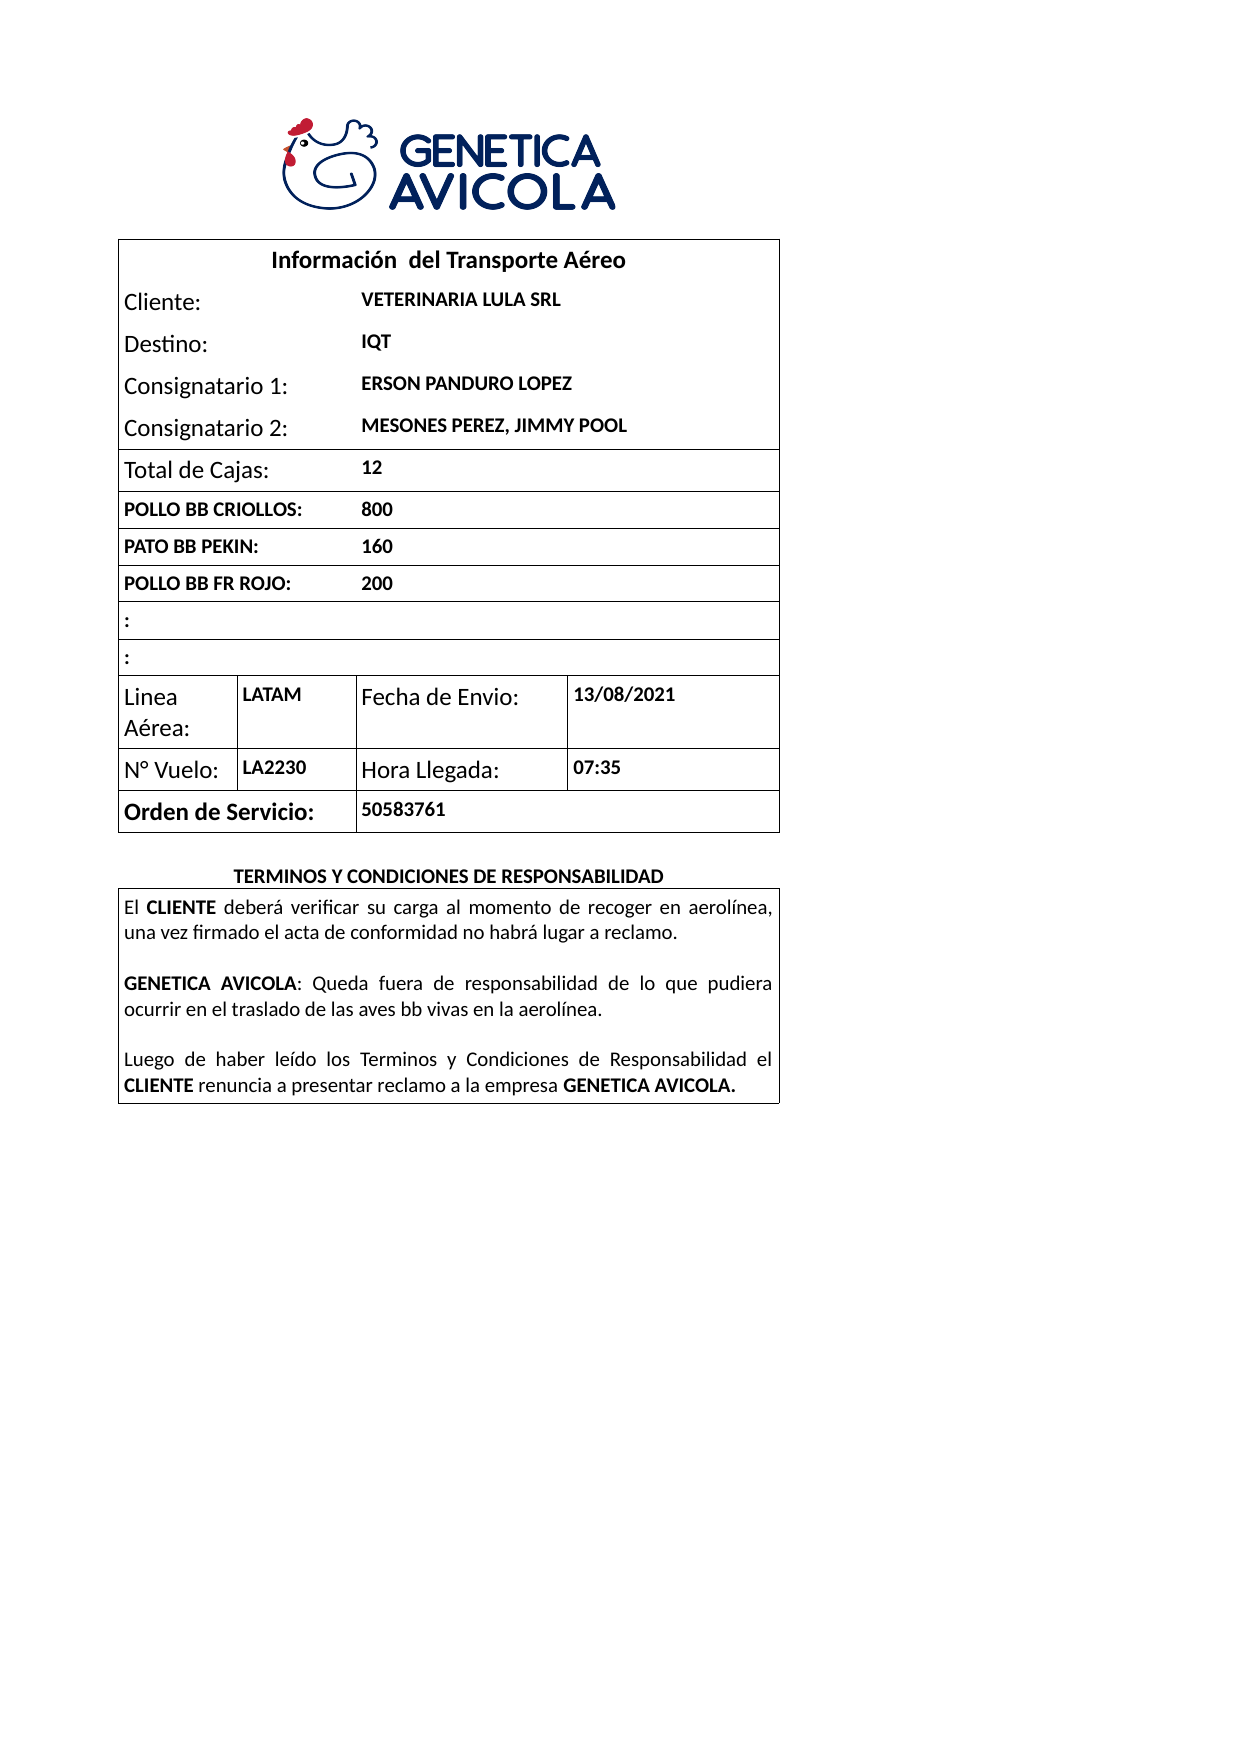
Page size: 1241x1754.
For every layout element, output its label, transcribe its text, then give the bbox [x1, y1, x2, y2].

table_cell 160 [356, 529, 779, 564]
table_cell POLLO BB FR ROJO: [119, 566, 356, 601]
table_cell PATO BB PEKIN: [119, 529, 356, 564]
table_cell MESONES PEREZ, JIMMY POOL [356, 406, 779, 448]
table_cell POLLO BB CRIOLLOS: [119, 492, 356, 527]
table_cell : [119, 602, 356, 638]
table_cell Destino: [119, 323, 356, 364]
table_cell 07:35 [568, 749, 779, 790]
table_cell LA2230 [238, 749, 356, 790]
table_cell [356, 640, 779, 675]
table_cell Linea Aérea: [119, 676, 237, 748]
table_cell ERSON PANDURO LOPEZ [356, 365, 779, 406]
table_cell LATAM [238, 676, 356, 748]
table_cell VETERINARIA LULA SRL [356, 281, 779, 322]
table_cell IQT [356, 323, 779, 364]
table_cell Orden de Servicio: [119, 791, 356, 832]
table_cell El CLIENTE deberá verificar su carga al momento de recoger en aerolínea, una vez firmado el acta de conformidad no habrá lugar a reclamo. GENETICA AVICOLA: Queda fuera de responsabilidad de lo que pudiera ocurrir en el traslado de las aves bb vivas en la aerolínea. Luego de haber leído los Terminos y Condiciones de Responsabilidad el CLIENTE renuncia a presentar reclamo a la empresa GENETICA AVICOLA. [119, 889, 779, 1103]
table_cell Cliente: [119, 281, 356, 322]
table_header Información del Transporte Aéreo [119, 240, 779, 281]
table_cell Consignatario 1: [119, 365, 356, 406]
table_cell 13/08/2021 [568, 676, 779, 748]
table_cell N° Vuelo: [119, 749, 237, 790]
table_cell Consignatario 2: [119, 406, 356, 448]
table_cell Hora Llegada: [357, 749, 567, 790]
table_cell 800 [356, 492, 779, 527]
table_cell 200 [356, 566, 779, 601]
table_cell Total de Cajas: [119, 450, 356, 491]
table_cell 50583761 [357, 791, 779, 832]
table_cell Fecha de Envio: [357, 676, 567, 748]
table_cell : [119, 640, 356, 675]
table_cell 12 [356, 450, 779, 491]
table_cell [356, 602, 779, 638]
table_cell TERMINOS Y CONDICIONES DE RESPONSABILIDAD [118, 833, 779, 888]
picture [282, 118, 616, 210]
